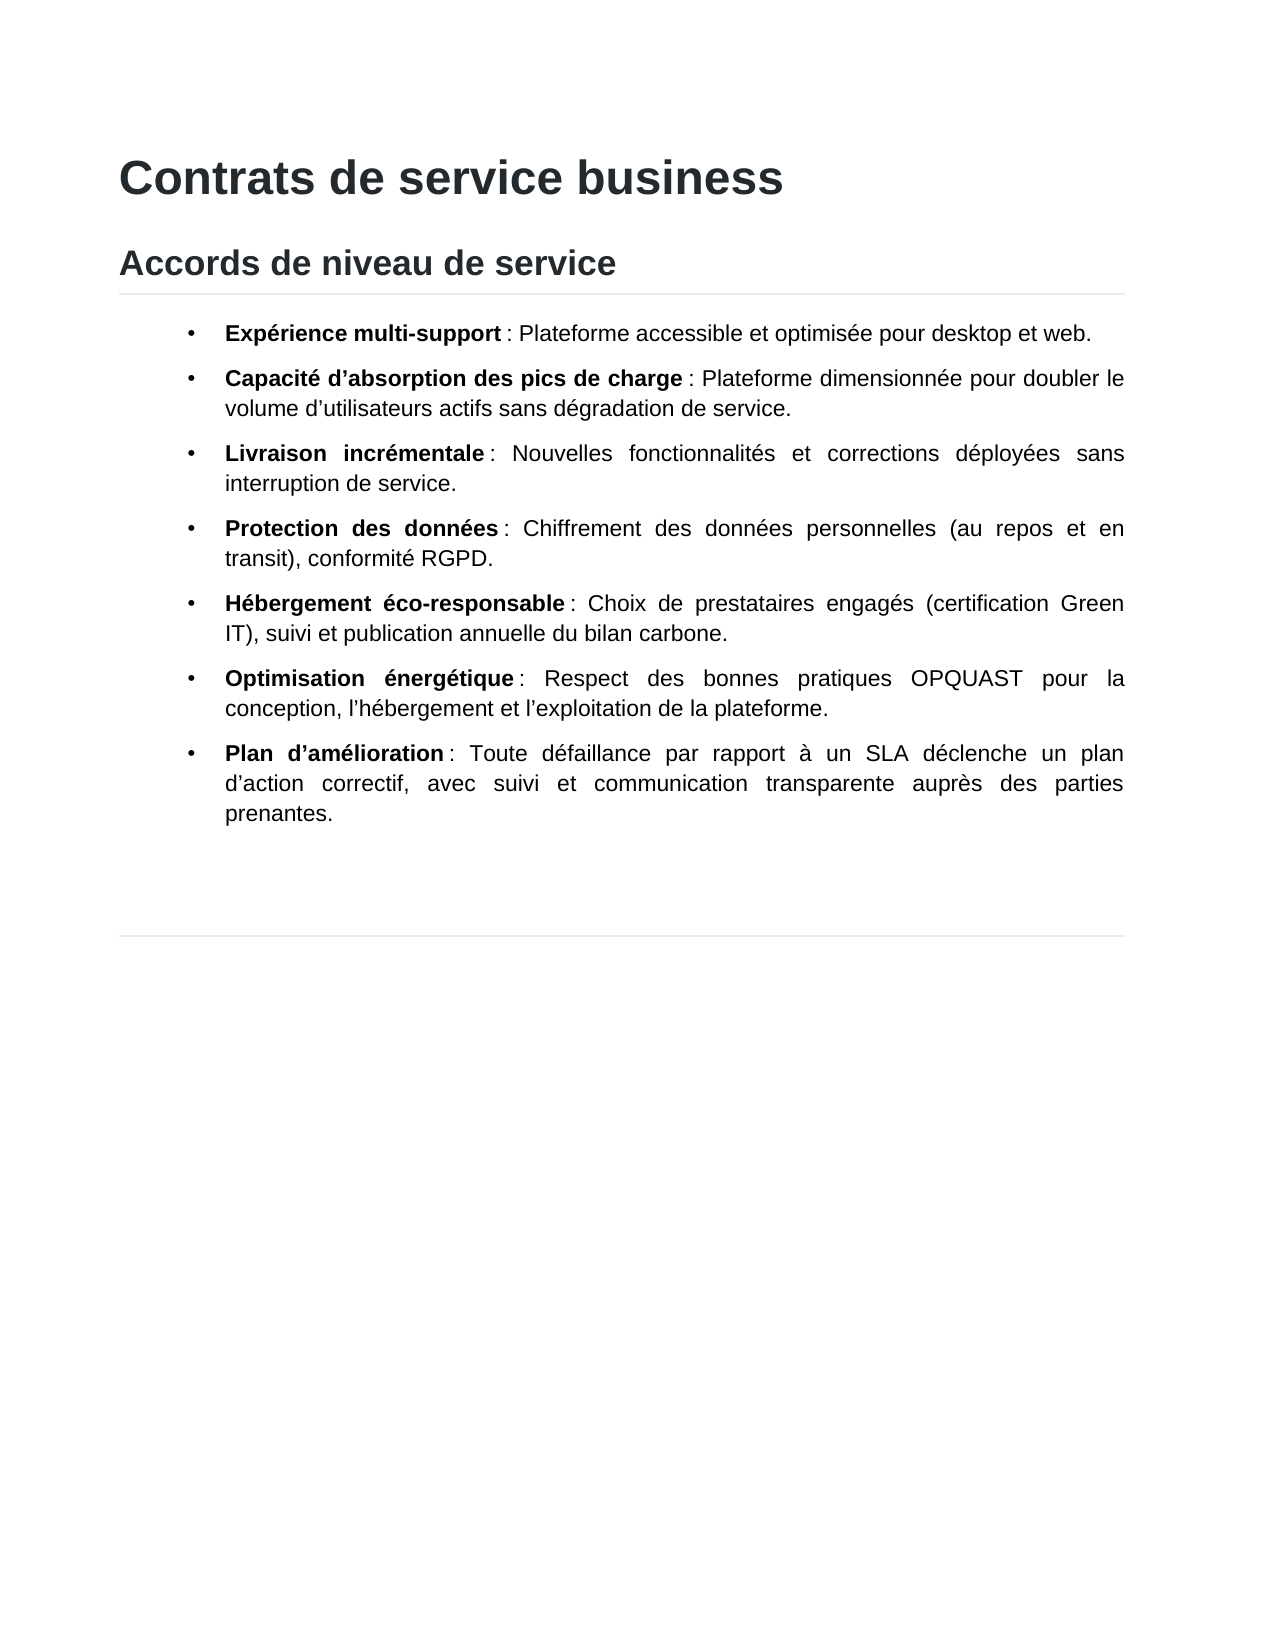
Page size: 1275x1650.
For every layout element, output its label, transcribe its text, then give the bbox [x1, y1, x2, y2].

list Capacité d’absorption des pics de charge : Plateforme dimensionnée pour doubler le volume d’utilisateurs actifs sans dégradation de service. [187, 365, 1125, 421]
list Protection des données : Chiffrement des données personnelles (au repos et en transit), conformité RGPD. [187, 515, 1125, 571]
list Plan d’amélioration : Toute défaillance par rapport à un SLA déclenche un plan d’action correctif, avec suivi et communication transparente auprès des parties prenantes. [187, 740, 1125, 827]
list Hébergement éco-responsable : Choix de prestataires engagés (certification Green IT), suivi et publication annuelle du bilan carbone. [187, 590, 1125, 646]
list Optimisation énergétique : Respect des bonnes pratiques OPQUAST pour la conception, l’hébergement et l’exploitation de la plateforme. [187, 665, 1125, 721]
list Livraison incrémentale : Nouvelles fonctionnalités et corrections déployées sans interruption de service. [187, 440, 1125, 496]
list Expérience multi-support : Plateforme accessible et optimisée pour desktop et web. [187, 320, 1125, 346]
subtitle Contrats de service business [119, 150, 1125, 205]
subtitle Accords de niveau de service [119, 242, 1125, 293]
